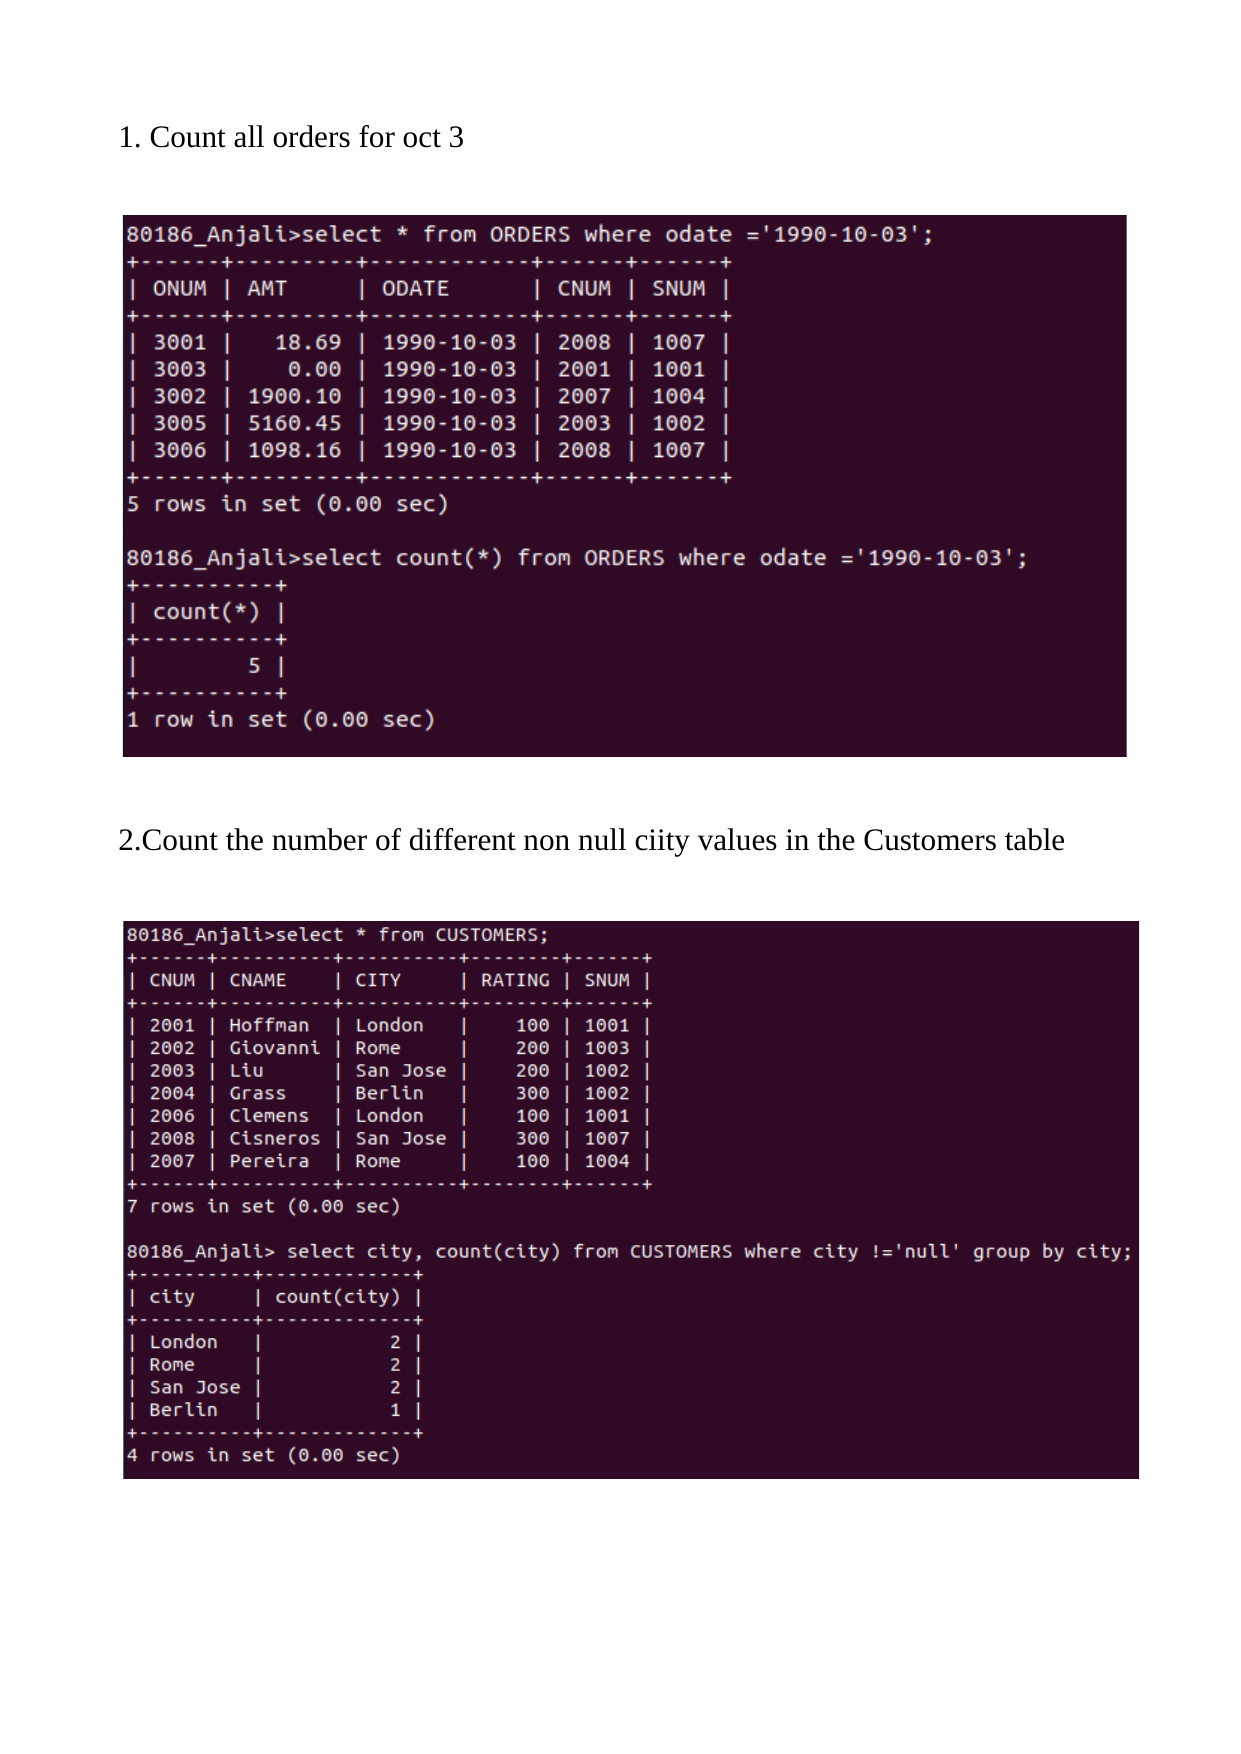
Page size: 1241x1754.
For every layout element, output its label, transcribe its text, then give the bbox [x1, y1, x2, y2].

text 2.Count the number of different non null ciity values in the Customers table [118, 822, 1122, 857]
picture [123, 921, 1140, 1479]
picture [122, 215, 1127, 757]
text 1. Count all orders for oct 3 [118, 118, 1122, 154]
